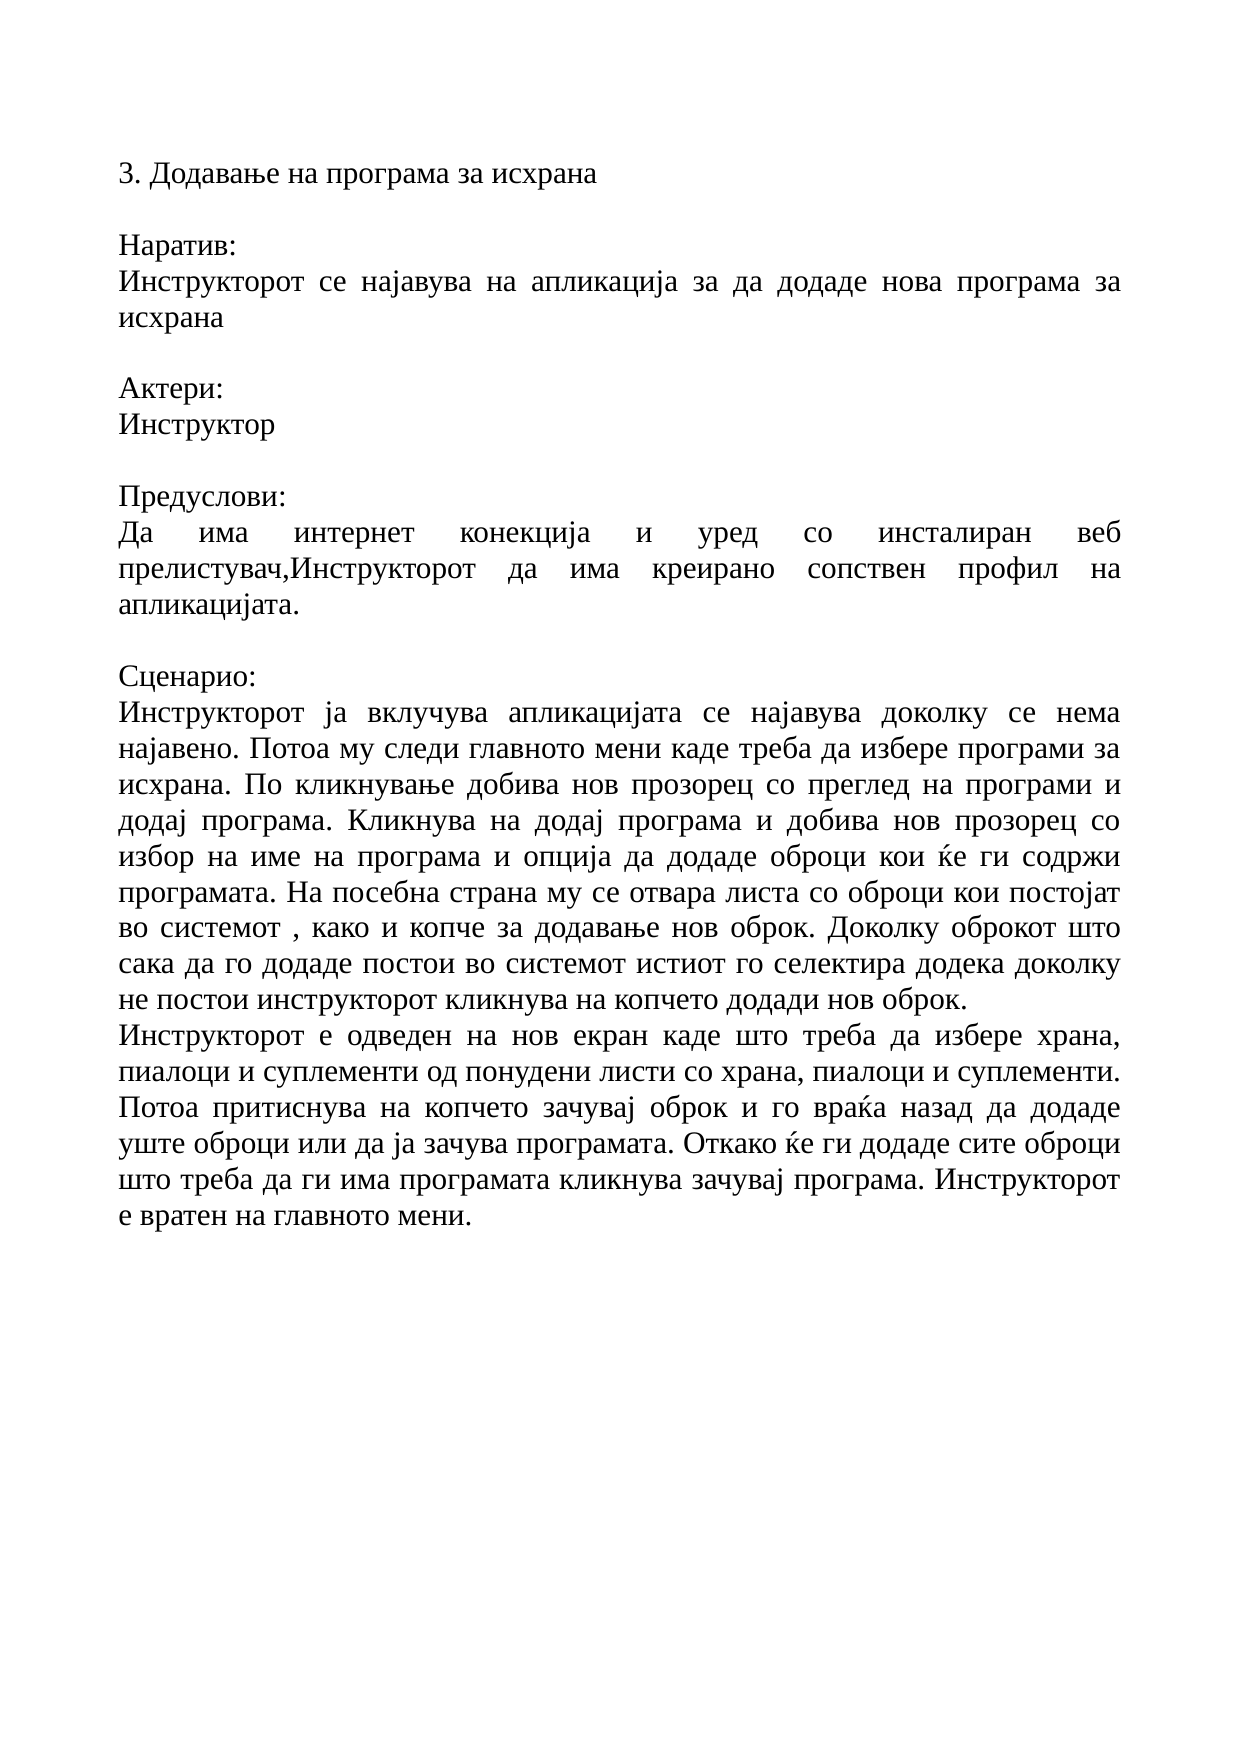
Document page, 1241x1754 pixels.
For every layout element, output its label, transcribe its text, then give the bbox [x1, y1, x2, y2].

text Наратив: [118, 226, 1122, 262]
text Да има интернет конекција и уред со инсталиран веб прелистувач,Инструкторот да има креирано сопствен профил на апликацијата. [118, 513, 1122, 621]
text Инструктор [118, 406, 1122, 442]
text Инструкторот се најавува на апликација за да додаде нова програма за исхрана [118, 262, 1122, 334]
text Сценарио: [118, 657, 1122, 693]
text 3. Додавање на програма за исхрана [118, 154, 1122, 190]
text Актери: [118, 370, 1122, 406]
text Инструкторот е одведен на нов екран каде што треба да избере храна, пиалоци и суплементи од понудени листи со храна, пиалоци и суплементи. Потоа притиснува на копчето зачувај оброк и го враќа назад да додаде уште оброци или да ја зачува програмата. Откако ќе ги додаде сите оброци што треба да ги има програмата кликнува зачувај програма. Инструкторот е вратен на главното мени. [118, 1017, 1122, 1232]
text Инструкторот ја вклучува апликацијата се најавува доколку се нема најавено. Потоа му следи главното мени каде треба да избере програми за исхрана. По кликнување добива нов прозорец со преглед на програми и додај програма. Кликнува на додај програма и добива нов прозорец со избор на име на програма и опција да додаде оброци кои ќе ги содржи програмата. На посебна страна му се отвара листа со оброци кои постојат во системот , како и копче за додавање нов оброк. Доколку оброкот што сака да го додаде постои во системот истиот го селектира додека доколку не постои инструкторот кликнува на копчето додади нов оброк. [118, 693, 1122, 1017]
text Предуслови: [118, 477, 1122, 513]
